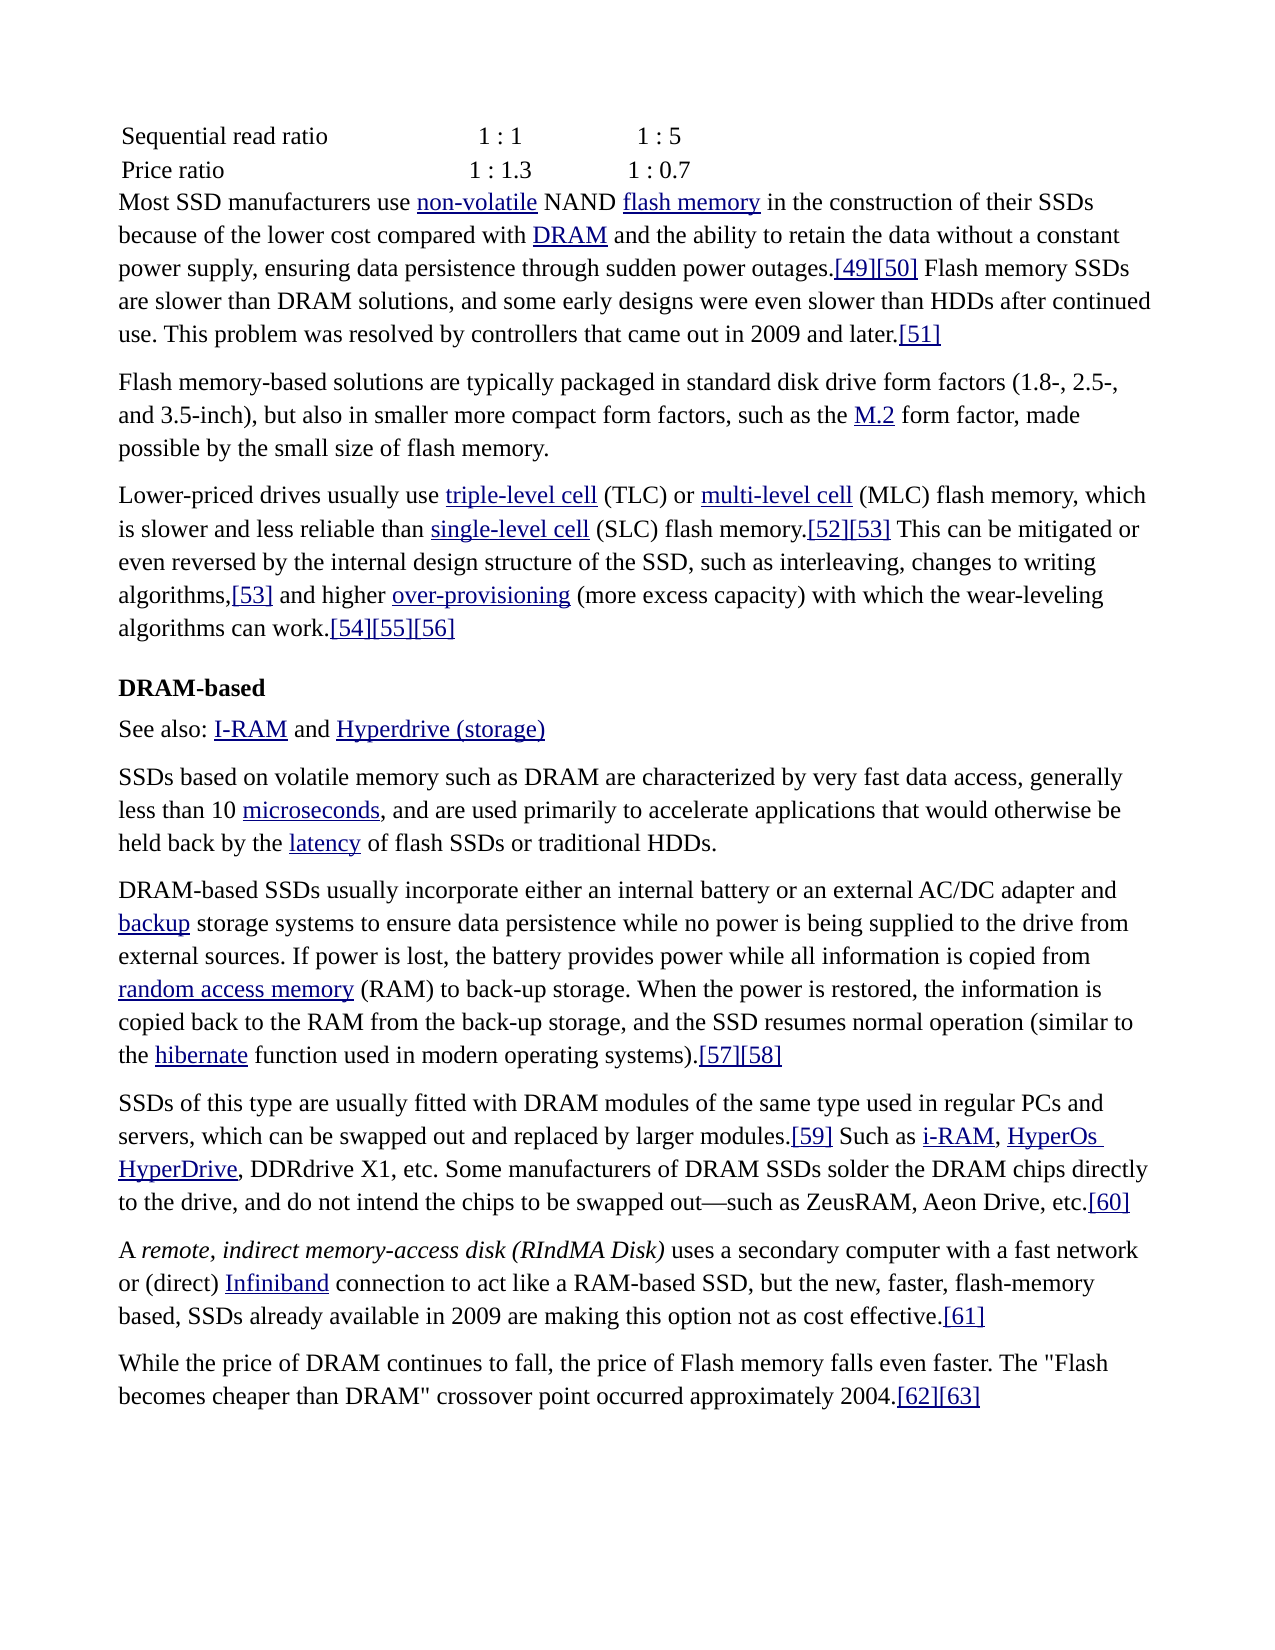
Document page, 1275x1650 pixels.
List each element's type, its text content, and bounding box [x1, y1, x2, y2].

text SSDs based on volatile memory such as DRAM are characterized by very fast data access, generally less than 10 microseconds, and are used primarily to accelerate applications that would otherwise be held back by the latency of flash SSDs or traditional HDDs. [118, 762, 1157, 856]
table_cell Price ratio [118, 153, 430, 187]
table_cell 1 : 1.3 [430, 153, 576, 187]
text While the price of DRAM continues to fall, the price of Flash memory falls even faster. The "Flash becomes cheaper than DRAM" crossover point occurred approximately 2004.[62][63] [118, 1348, 1157, 1410]
text DRAM-based SSDs usually incorporate either an internal battery or an external AC/DC adapter and backup storage systems to ensure data persistence while no power is being supplied to the drive from external sources. If power is lost, the battery provides power while all information is copied from random access memory (RAM) to back-up storage. When the power is restored, the information is copied back to the RAM from the back-up storage, and the SSD resumes normal operation (similar to the hibernate function used in modern operating systems).[57][58] [118, 875, 1157, 1069]
table_cell Sequential read ratio [118, 118, 430, 153]
text SSDs of this type are usually fitted with DRAM modules of the same type used in regular PCs and servers, which can be swapped out and replaced by larger modules.[59] Such as i-RAM, HyperOs HyperDrive, DDRdrive X1, etc. Some manufacturers of DRAM SSDs solder the DRAM chips directly to the drive, and do not intend the chips to be swapped out—such as ZeusRAM, Aeon Drive, etc.[60] [118, 1088, 1157, 1216]
table_cell 1 : 0.7 [576, 153, 748, 187]
table_cell 1 : 1 [430, 118, 576, 153]
text See also: I-RAM and Hyperdrive (storage) [118, 714, 1157, 743]
text A remote, indirect memory-access disk (RIndMA Disk) uses a secondary computer with a fast network or (direct) Infiniband connection to act like a RAM-based SSD, but the new, faster, flash-memory based, SSDs already available in 2009 are making this option not as cost effective.[61] [118, 1235, 1157, 1329]
text Most SSD manufacturers use non-volatile NAND flash memory in the construction of their SSDs because of the lower cost compared with DRAM and the ability to retain the data without a constant power supply, ensuring data persistence through sudden power outages.[49][50] Flash memory SSDs are slower than DRAM solutions, and some early designs were even slower than HDDs after continued use. This problem was resolved by controllers that came out in 2009 and later.[51] [118, 187, 1157, 348]
text Flash memory-based solutions are typically packaged in standard disk drive form factors (1.8-, 2.5-, and 3.5-inch), but also in smaller more compact form factors, such as the M.2 form factor, made possible by the small size of flash memory. [118, 367, 1157, 462]
table_cell 1 : 5 [576, 118, 748, 153]
text Lower-priced drives usually use triple-level cell (TLC) or multi-level cell (MLC) flash memory, which is slower and less reliable than single-level cell (SLC) flash memory.[52][53] This can be mitigated or even reversed by the internal design structure of the SSD, such as interleaving, changes to writing algorithms,[53] and higher over-provisioning (more excess capacity) with which the wear-leveling algorithms can work.[54][55][56] [118, 481, 1157, 641]
subtitle DRAM-based [118, 673, 1157, 702]
